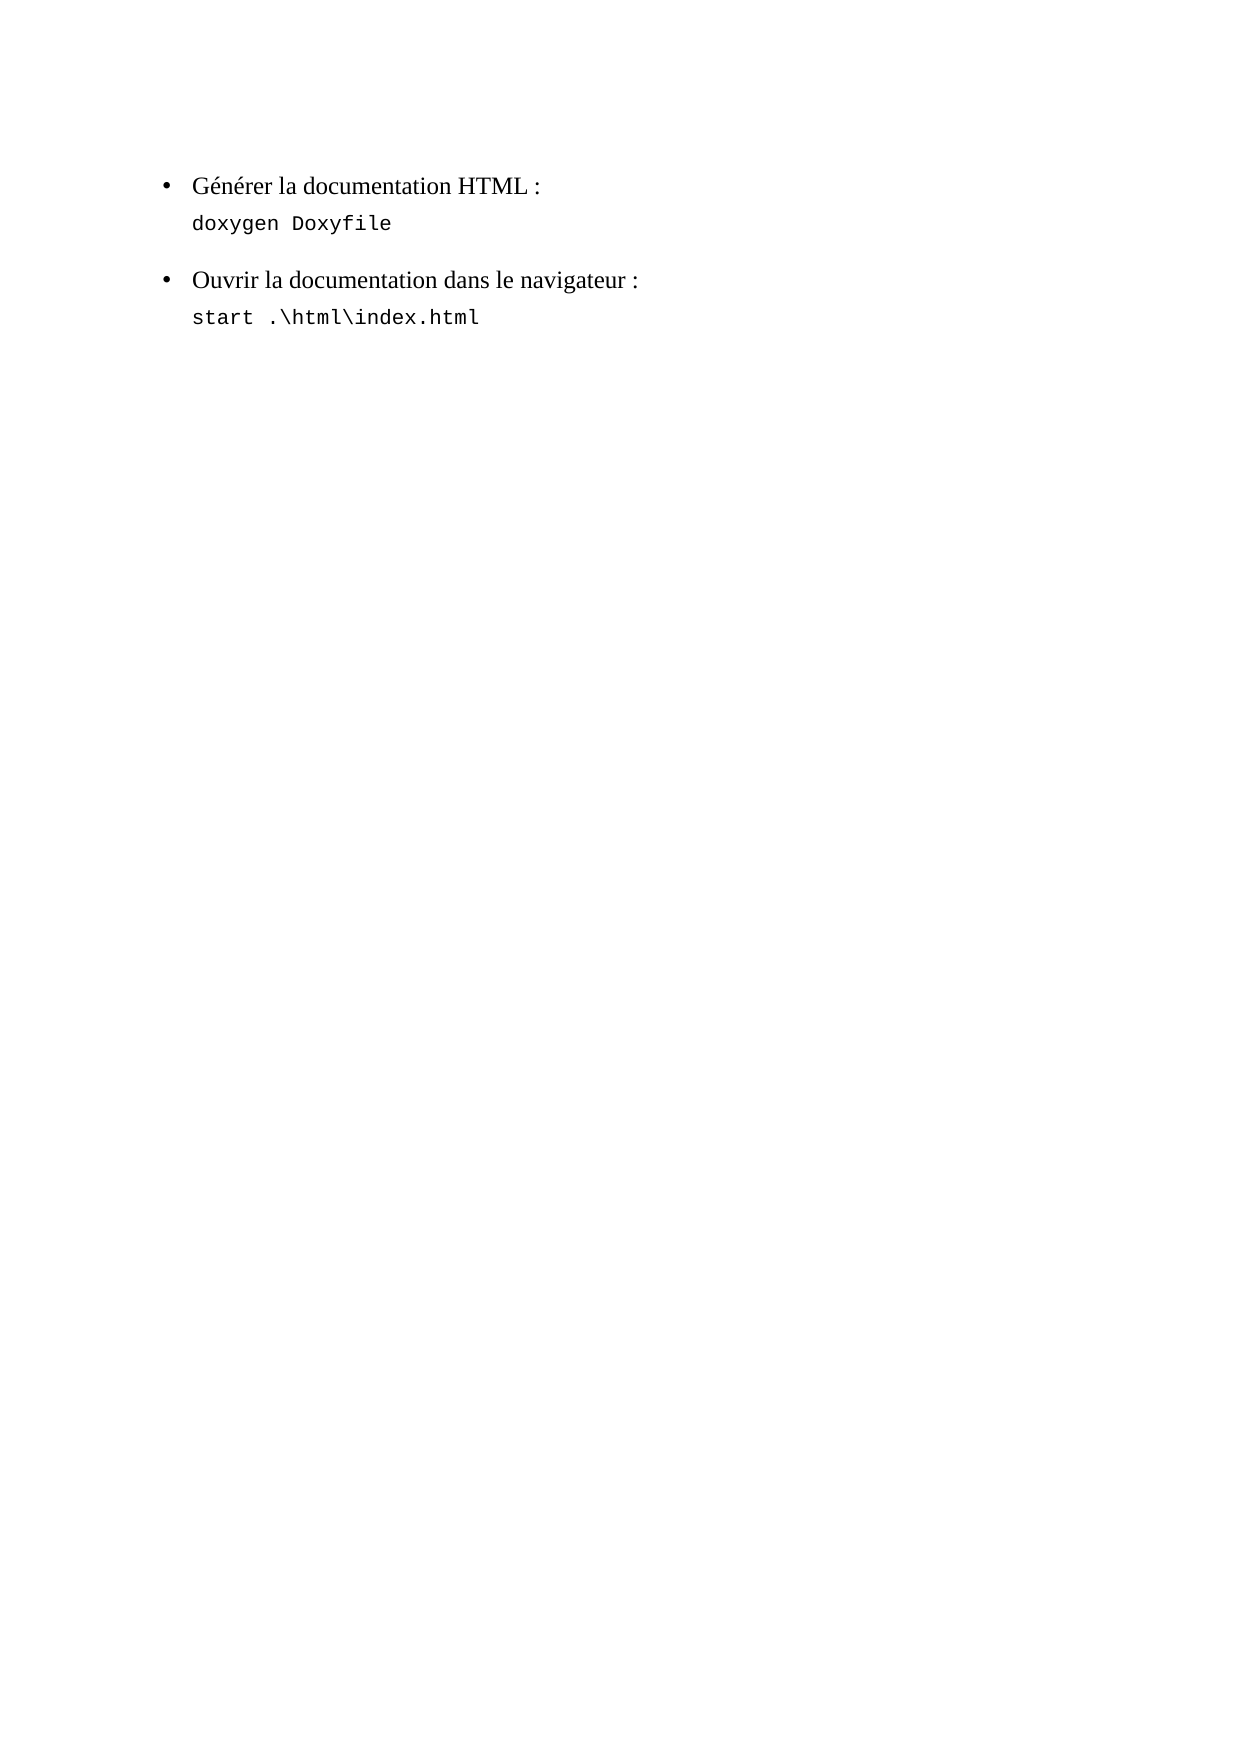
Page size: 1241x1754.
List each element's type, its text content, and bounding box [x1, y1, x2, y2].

text doxygen Doxyfile [118, 212, 1122, 236]
list Ouvrir la documentation dans le navigateur : [162, 266, 1122, 294]
list Générer la documentation HTML : [162, 171, 1122, 200]
text start .\html\index.html [118, 307, 1122, 331]
